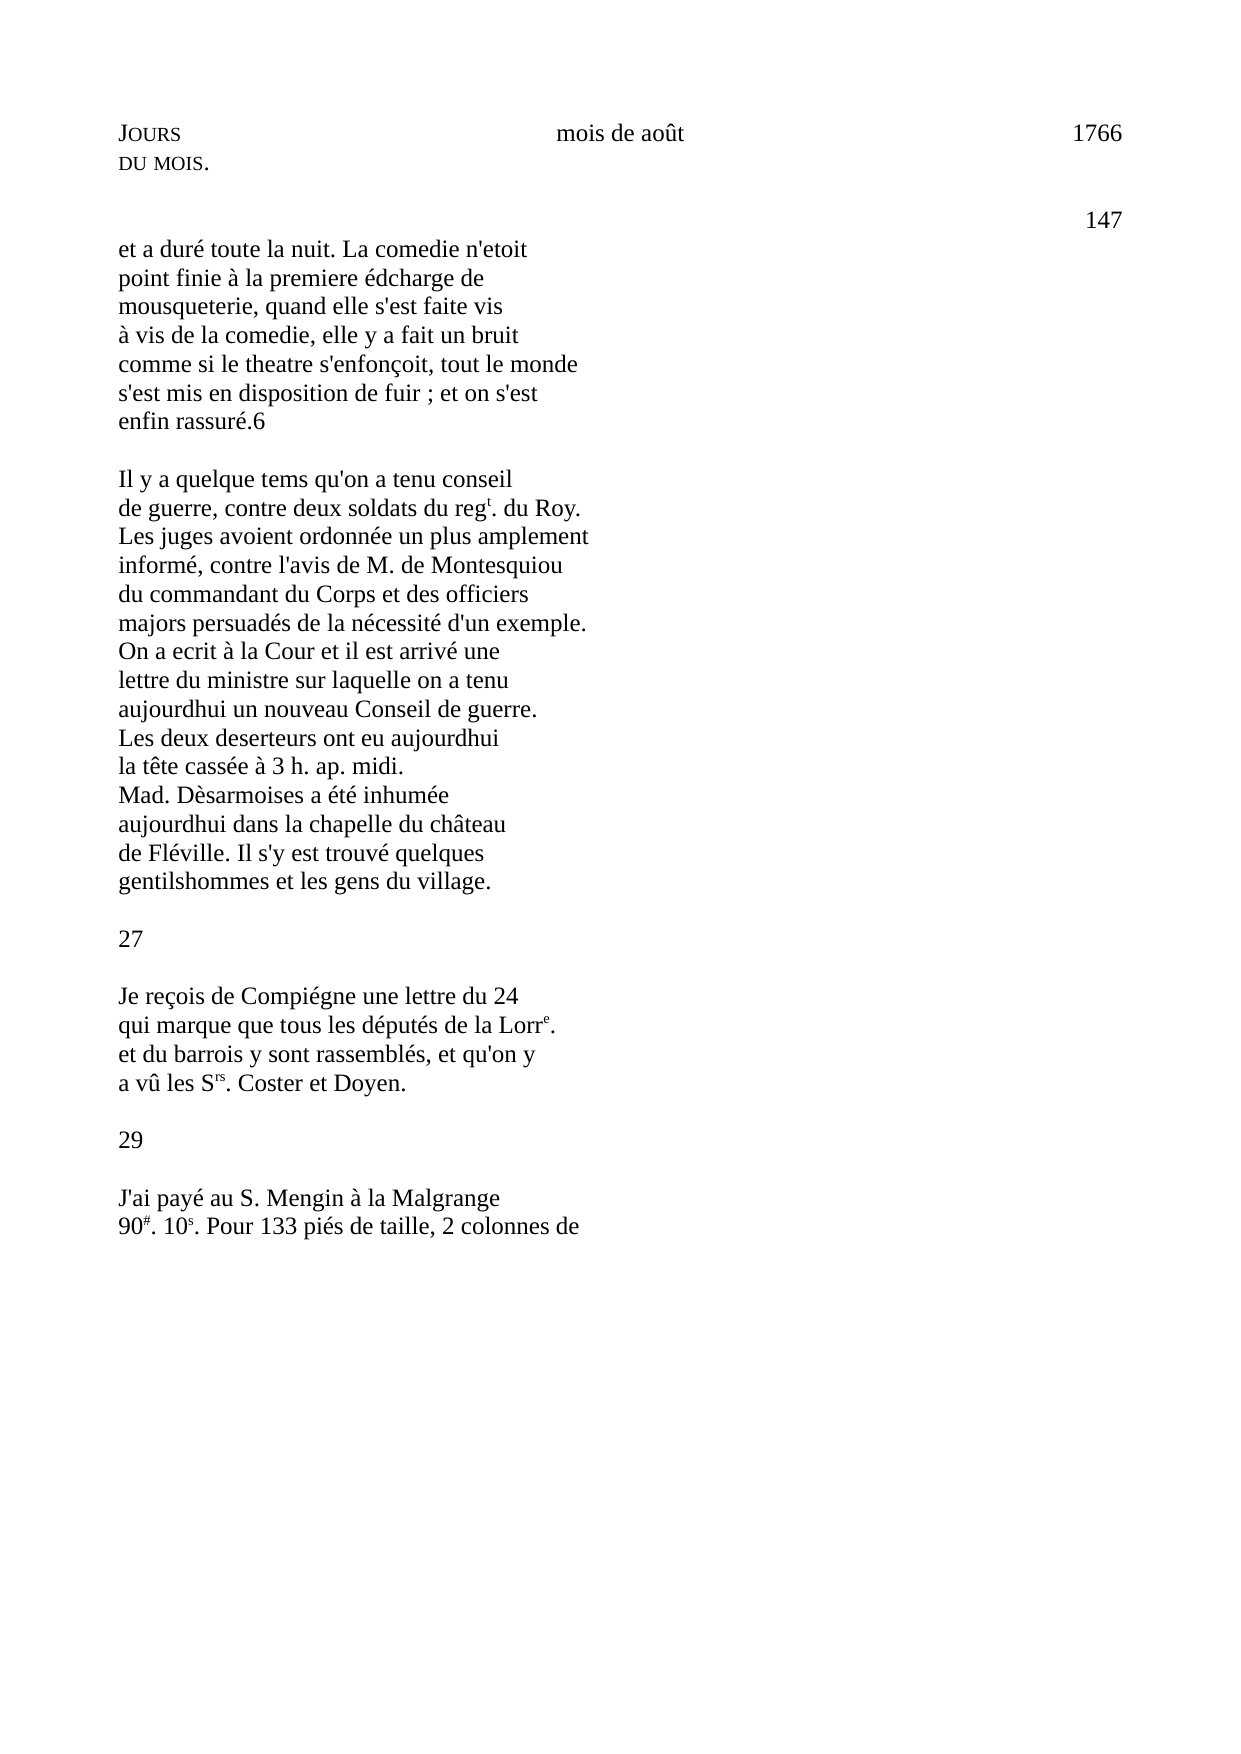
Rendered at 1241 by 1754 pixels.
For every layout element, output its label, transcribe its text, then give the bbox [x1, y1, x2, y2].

text Mad. Dèsarmoises a été inhumée aujourdhui dans la chapelle du château de Fléville. Il s'y est trouvé quelques gentilshommes et les gens du village. [118, 780, 1122, 895]
text 29 J'ai payé au S. Mengin à la Malgrange 90#. 10s. Pour 133 piés de taille, 2 colonnes de [118, 1125, 1122, 1240]
text majors persuadés de la nécessité d'un exemple. On a ecrit à la Cour et il est arrivé une lettre du ministre sur laquelle on a tenu aujourdhui un nouveau Conseil de guerre. Les deux deserteurs ont eu aujourdhui la tête cassée à 3 h. ap. midi. [118, 608, 1122, 780]
text 27 Je reçois de Compiégne une lettre du 24 qui marque que tous les députés de la Lorre. et du barrois y sont rassemblés, et qu'on y a vû les Srs. Coster et Doyen. [118, 924, 1122, 1096]
text 147 [118, 205, 1122, 234]
text et a duré toute la nuit. La comedie n'etoit point finie à la premiere édcharge de mousqueterie, quand elle s'est faite vis à vis de la comedie, elle y a fait un bruit comme si le theatre s'enfonçoit, tout le monde s'est mis en disposition de fuir ; et on s'est enfin rassuré.6 Il y a quelque tems qu'on a tenu conseil de guerre, contre deux soldats du regt. du Roy. Les juges avoient ordonnée un plus amplement informé, contre l'avis de M. de Montesquiou du commandant du Corps et des officiers [118, 234, 1122, 608]
